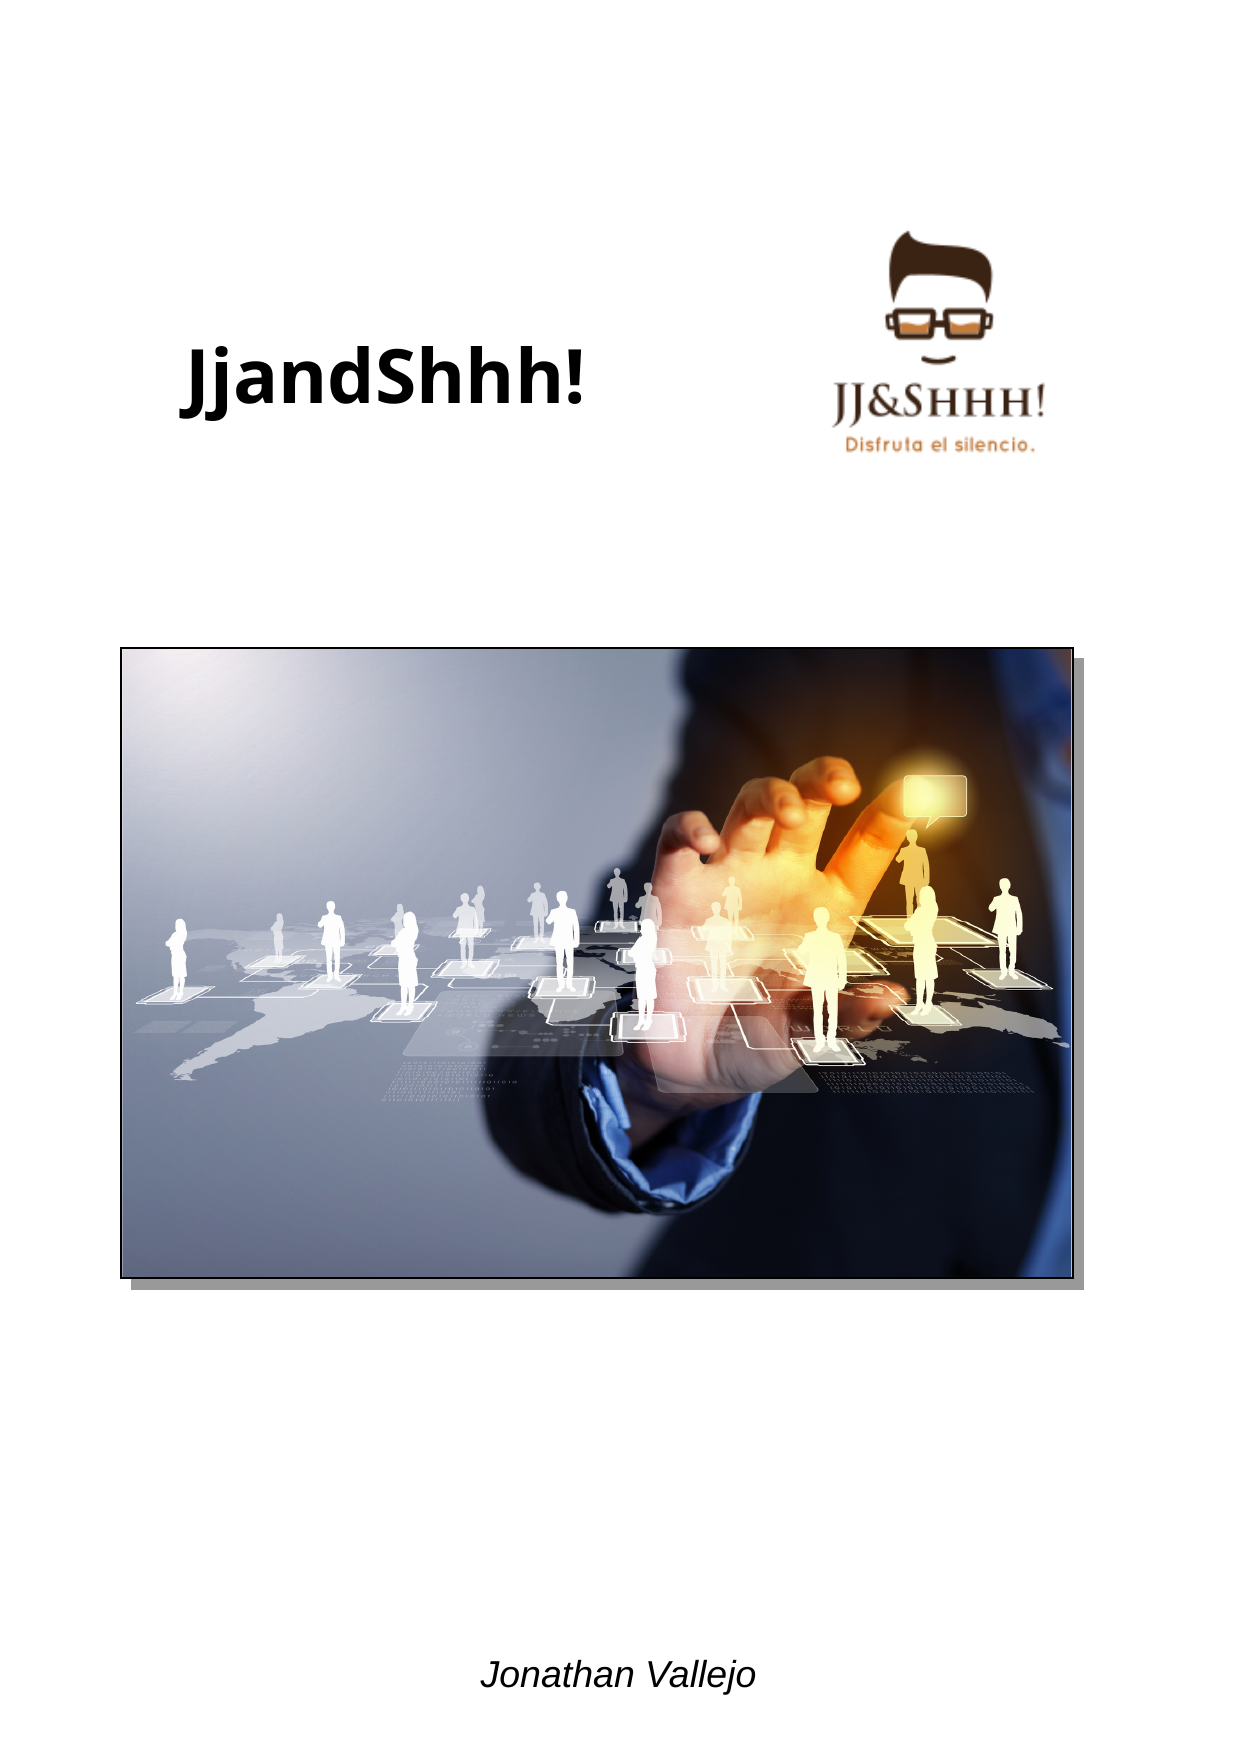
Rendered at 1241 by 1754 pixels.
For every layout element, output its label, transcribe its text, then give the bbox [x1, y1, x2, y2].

picture [771, 211, 1104, 476]
text [1104, 323, 1240, 426]
text Jonathan Vallejo [0, 1652, 1240, 1695]
text JjandShhh! [0, 323, 771, 426]
picture [122, 649, 1072, 1277]
